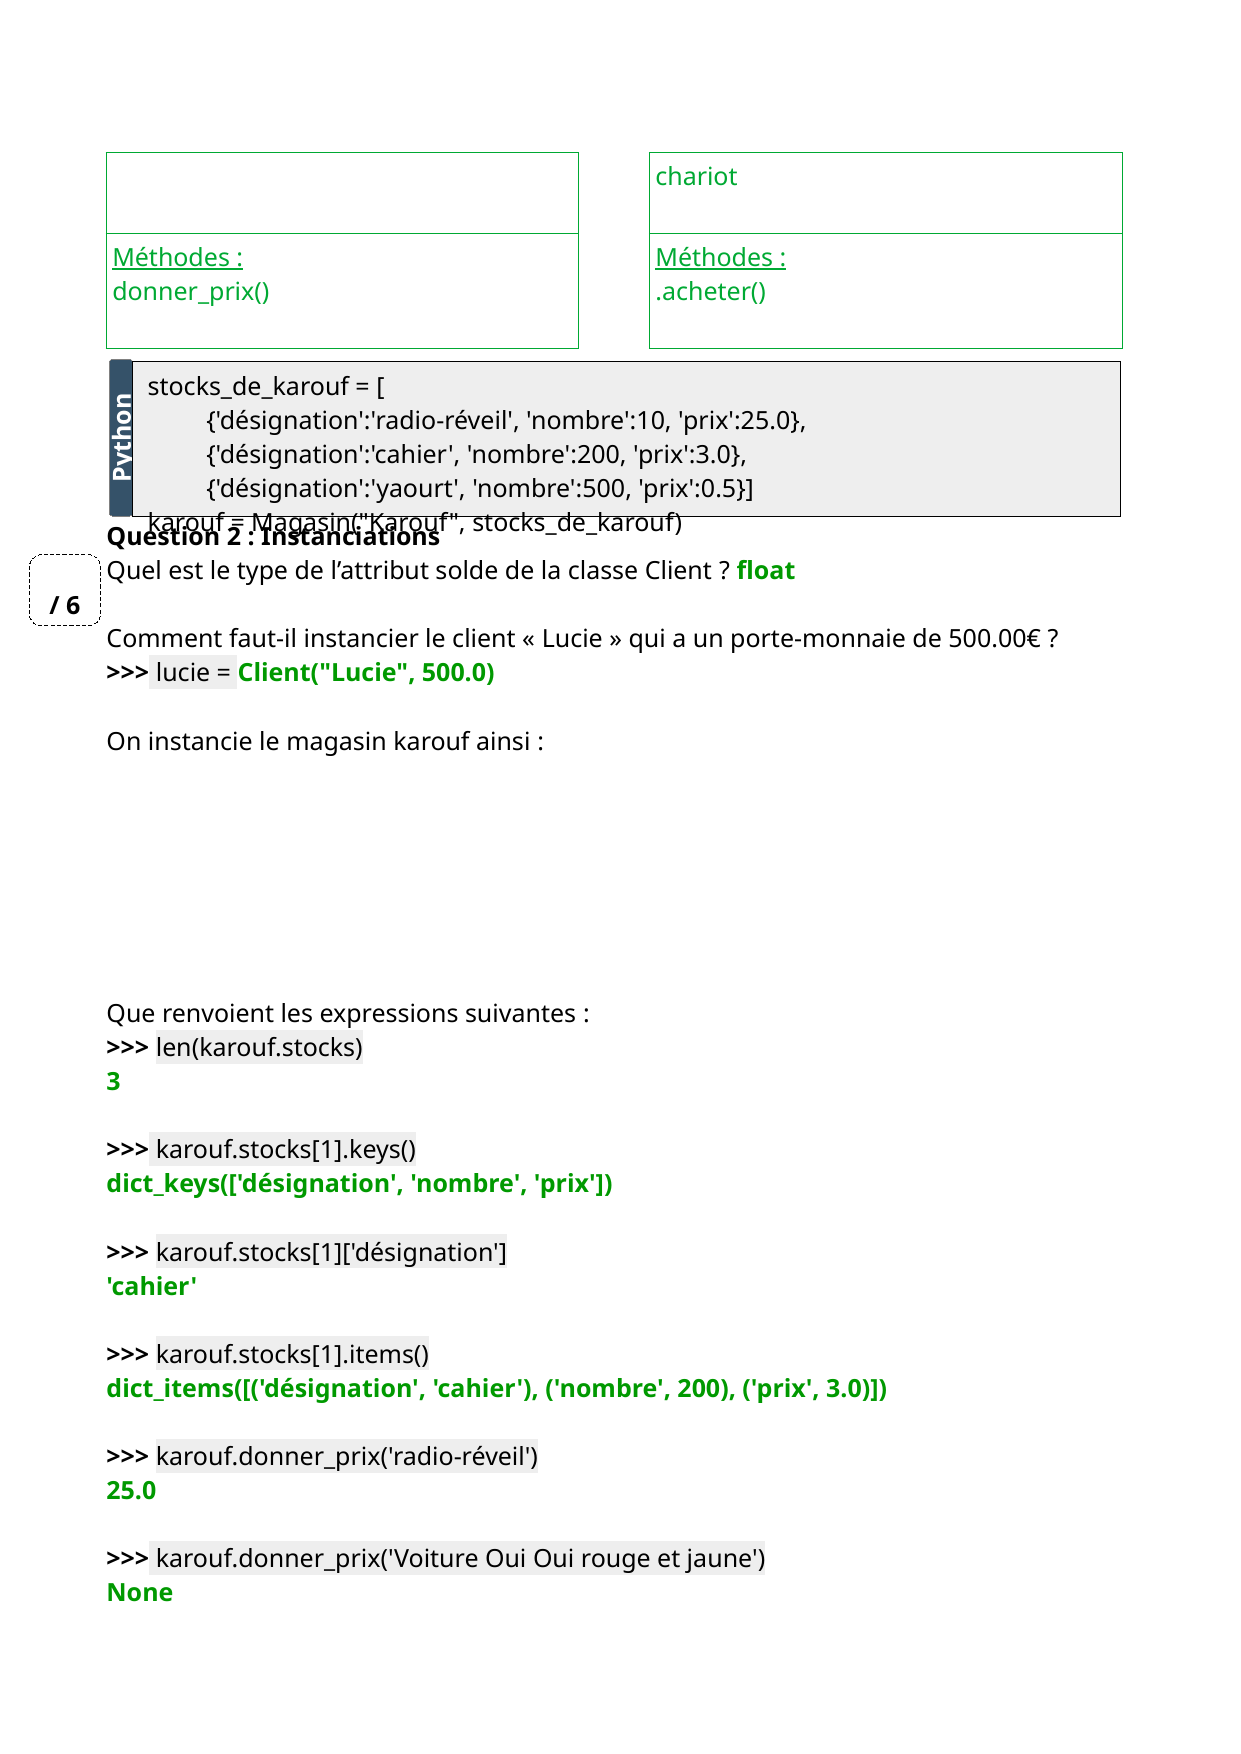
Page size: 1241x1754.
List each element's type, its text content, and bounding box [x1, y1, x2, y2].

text Que renvoient les expressions suivantes : [106, 996, 1122, 1030]
text 'cahier' [106, 1268, 1122, 1302]
text Quel est le type de l’attribut solde de la classe Client ? float [106, 553, 1122, 587]
text 3 [106, 1064, 1122, 1098]
text Comment faut-il instancier le client « Lucie » qui a un porte-monnaie de 500.00€ ? [106, 621, 1122, 655]
table_cell Méthodes : donner_prix() [107, 234, 578, 347]
text On instancie le magasin karouf ainsi : [106, 723, 1122, 757]
text >>> len(karouf.stocks) [106, 1030, 1122, 1064]
table_cell chariot [650, 153, 1122, 233]
text Question 2 : Instanciations [106, 348, 1122, 553]
text >>> karouf.donner_prix('Voiture Oui Oui rouge et jaune') [106, 1541, 1122, 1575]
text >>> karouf.stocks[1].keys() [106, 1132, 1122, 1166]
text >>> karouf.stocks[1].items() [106, 1336, 1122, 1370]
text None [106, 1575, 1122, 1609]
table_cell [107, 153, 578, 233]
text dict_items([('désignation', 'cahier'), ('nombre', 200), ('prix', 3.0)]) [106, 1370, 1122, 1404]
text >>> lucie = Client("Lucie", 500.0) [106, 655, 1122, 689]
table_cell [579, 233, 649, 347]
text >>> karouf.stocks[1]['désignation'] [106, 1234, 1122, 1268]
table_cell Méthodes : .acheter() [650, 234, 1122, 347]
text >>> karouf.donner_prix('radio-réveil') [106, 1438, 1122, 1473]
table_cell [579, 152, 649, 233]
text 25.0 [106, 1473, 1122, 1507]
text dict_keys(['désignation', 'nombre', 'prix']) [106, 1166, 1122, 1200]
